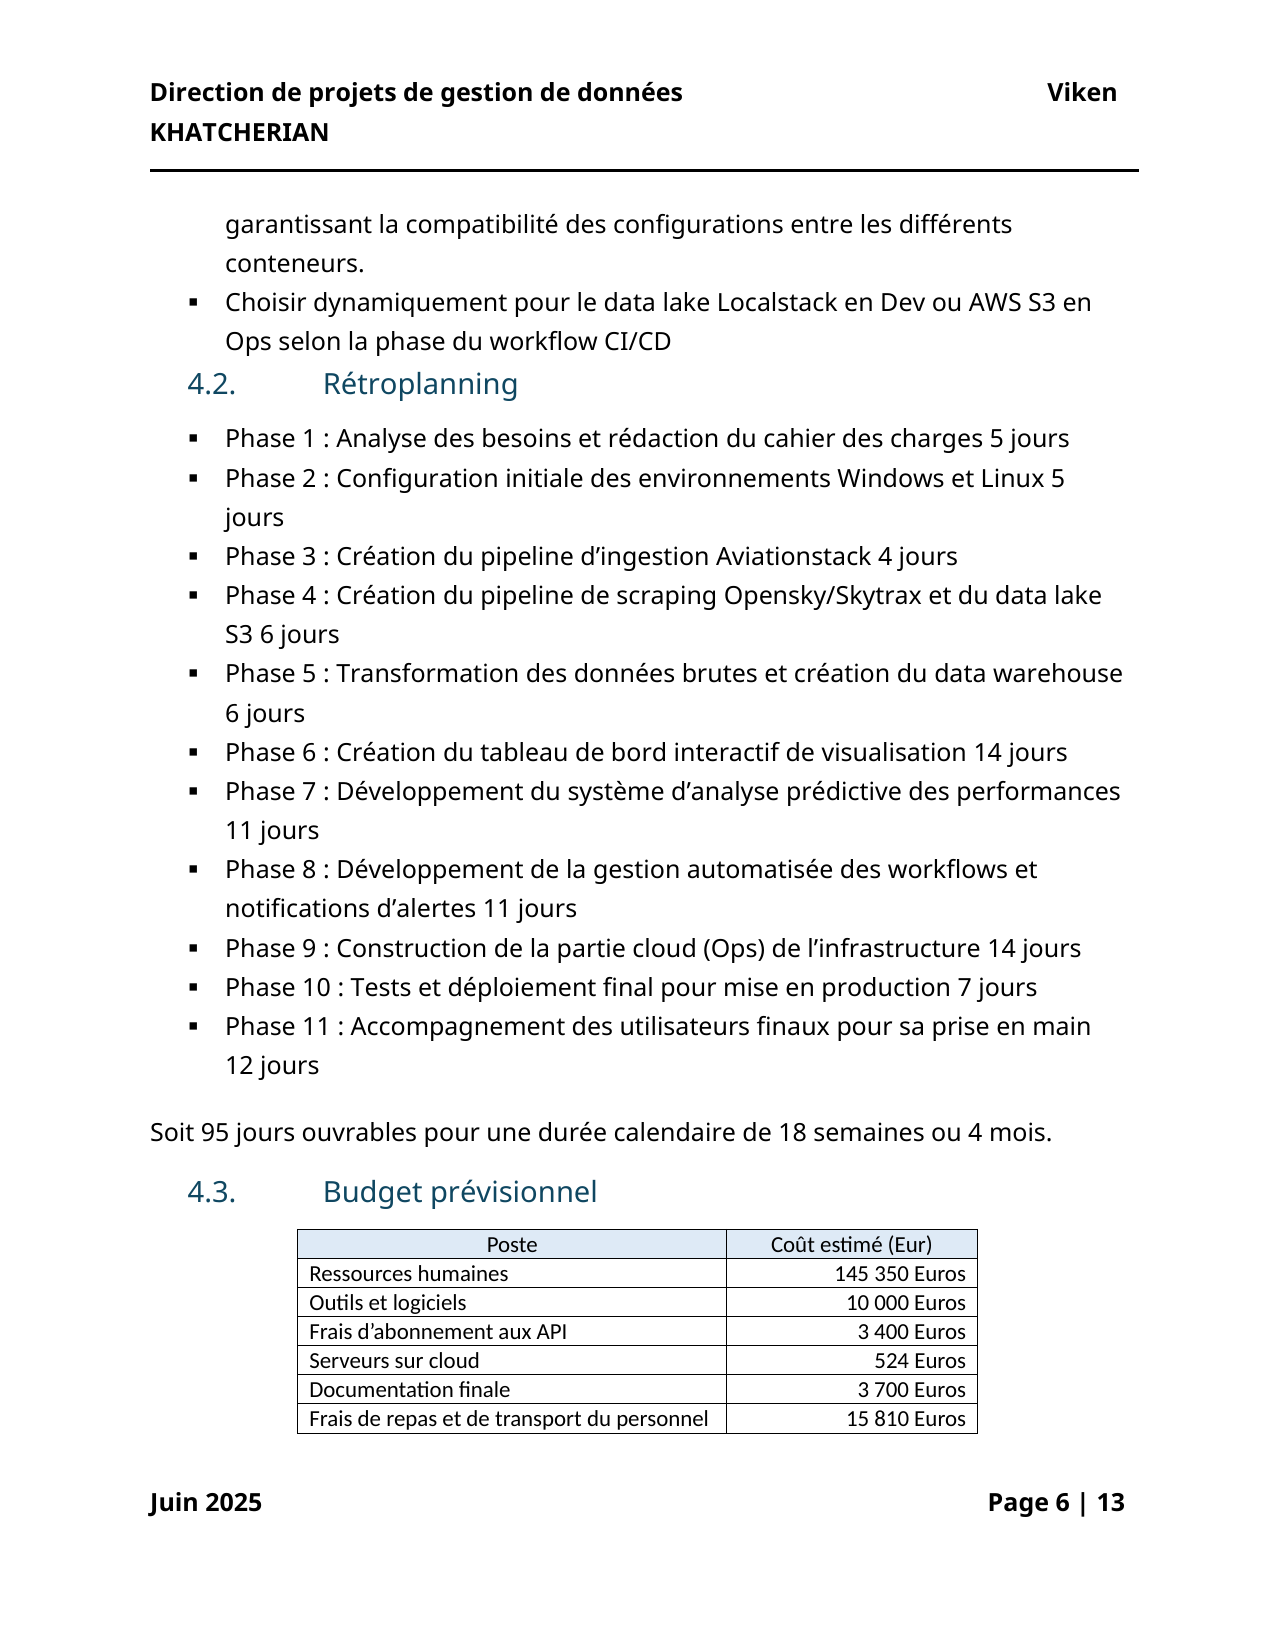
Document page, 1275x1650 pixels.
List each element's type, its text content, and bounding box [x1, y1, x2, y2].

list Rétroplanning [187, 363, 1125, 403]
list Phase 7 : Développement du système d’analyse prédictive des performances 11 jours [187, 774, 1125, 847]
table_cell Frais d’abonnement aux API [298, 1317, 726, 1345]
list garantissant la compatibilité des configurations entre les différents conteneurs. [187, 206, 1125, 279]
table_cell 145 350 Euros [727, 1259, 977, 1287]
table_cell Documentation finale [298, 1375, 726, 1403]
list Phase 4 : Création du pipeline de scraping Opensky/Skytrax et du data lake S3 6 jours [187, 578, 1125, 651]
list Phase 10 : Tests et déploiement final pour mise en production 7 jours [187, 969, 1125, 1003]
table_cell 3 400 Euros [727, 1317, 977, 1345]
text Soit 95 jours ouvrables pour une durée calendaire de 18 semaines ou 4 mois. [150, 1115, 1125, 1149]
list Phase 1 : Analyse des besoins et rédaction du cahier des charges 5 jours [187, 421, 1125, 455]
table_cell 3 700 Euros [727, 1375, 977, 1403]
table_cell Ressources humaines [298, 1259, 726, 1287]
list Phase 5 : Transformation des données brutes et création du data warehouse 6 jours [187, 656, 1125, 729]
table_cell Outils et logiciels [298, 1288, 726, 1316]
list Budget prévisionnel [187, 1171, 1125, 1211]
list Choisir dynamiquement pour le data lake Localstack en Dev ou AWS S3 en Ops selon la phase du workflow CI/CD [187, 285, 1125, 358]
table_header Poste [298, 1230, 726, 1258]
table_cell Frais de repas et de transport du personnel [298, 1404, 726, 1432]
table_cell Serveurs sur cloud [298, 1346, 726, 1374]
list Phase 3 : Création du pipeline d’ingestion Aviationstack 4 jours [187, 539, 1125, 573]
list Phase 2 : Configuration initiale des environnements Windows et Linux 5 jours [187, 460, 1125, 533]
list Phase 8 : Développement de la gestion automatisée des workflows et notifications d’alertes 11 jours [187, 852, 1125, 925]
table_cell 15 810 Euros [727, 1404, 977, 1432]
table_header Coût estimé (Eur) [727, 1230, 977, 1258]
table_cell 524 Euros [727, 1346, 977, 1374]
list Phase 6 : Création du tableau de bord interactif de visualisation 14 jours [187, 734, 1125, 768]
list Phase 11 : Accompagnement des utilisateurs finaux pour sa prise en main 12 jours [187, 1009, 1125, 1082]
table_cell 10 000 Euros [727, 1288, 977, 1316]
list Phase 9 : Construction de la partie cloud (Ops) de l’infrastructure 14 jours [187, 930, 1125, 964]
